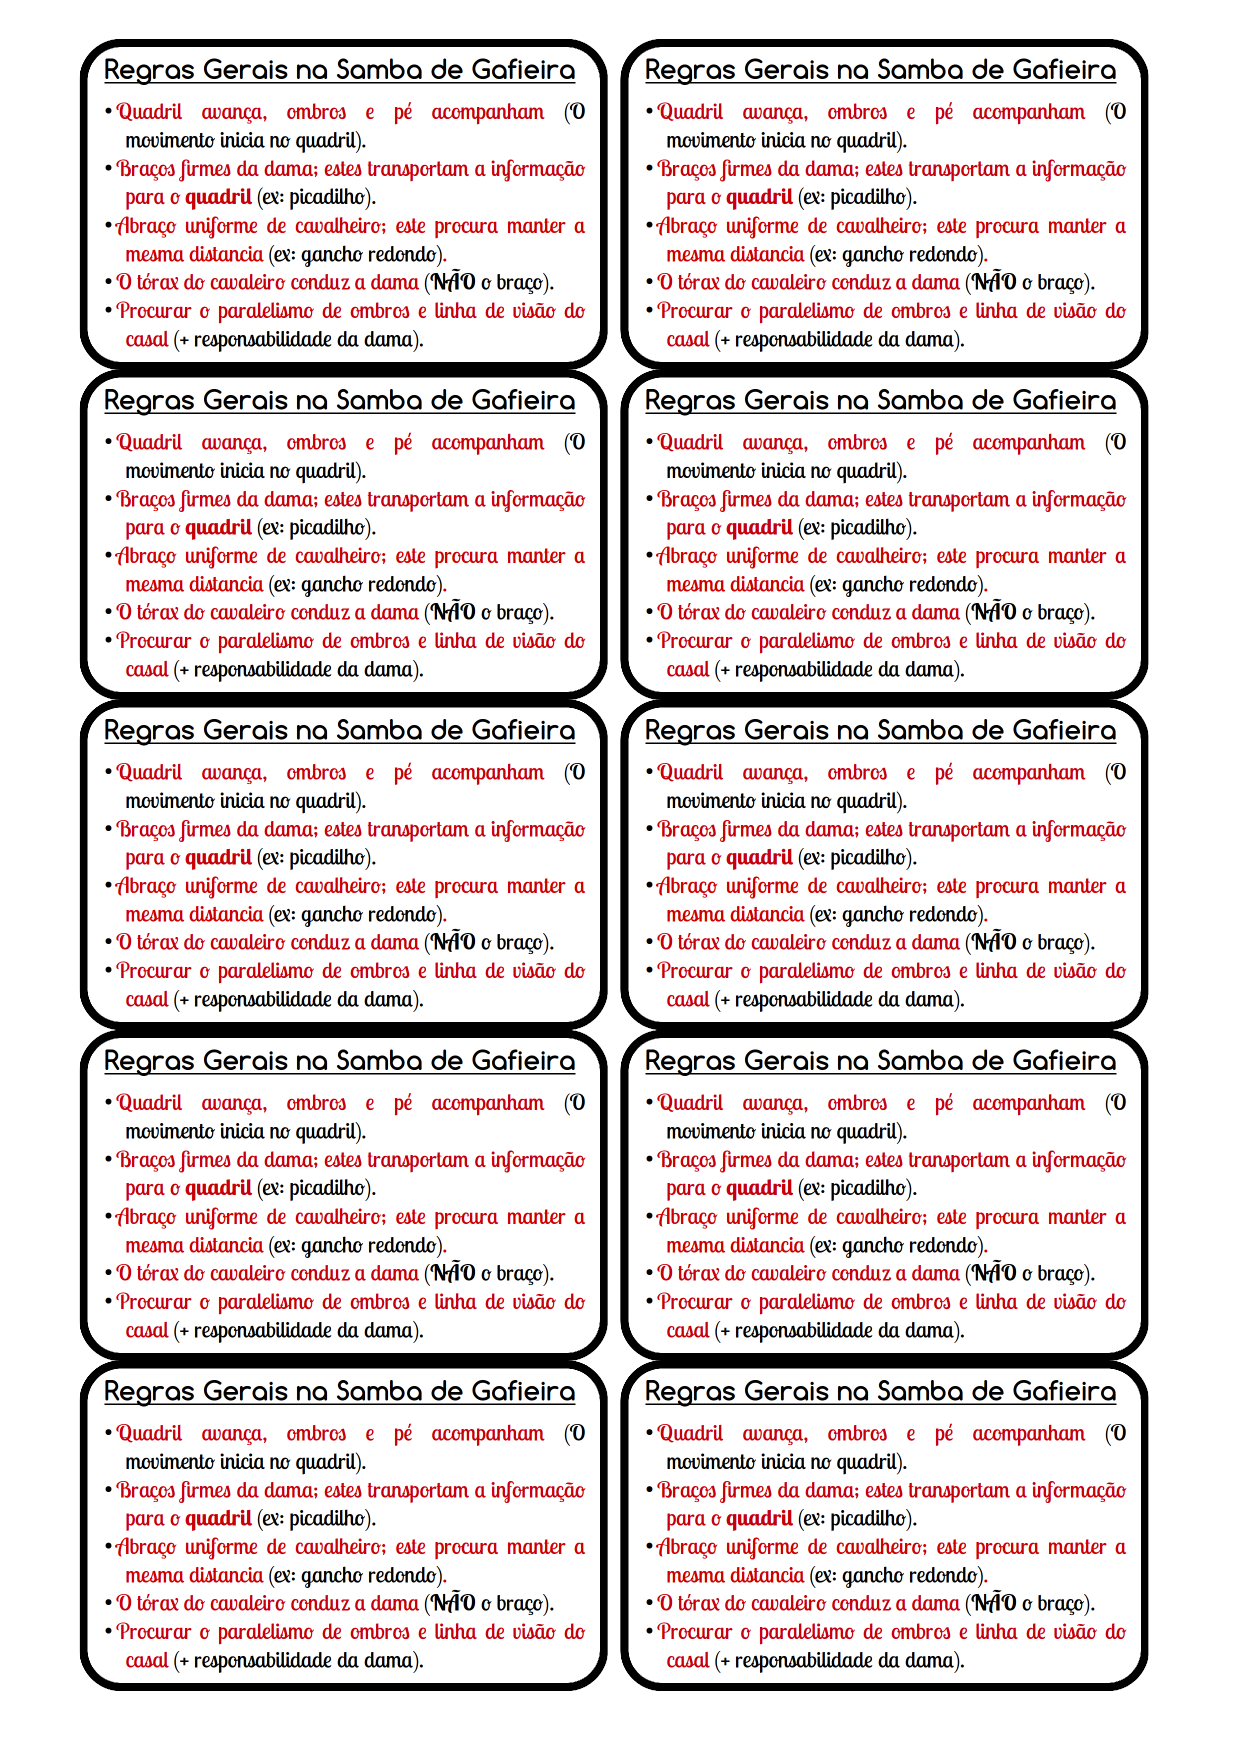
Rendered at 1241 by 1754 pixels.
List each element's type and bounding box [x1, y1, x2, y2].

picture [620, 39, 1149, 1691]
picture [79, 39, 608, 1691]
